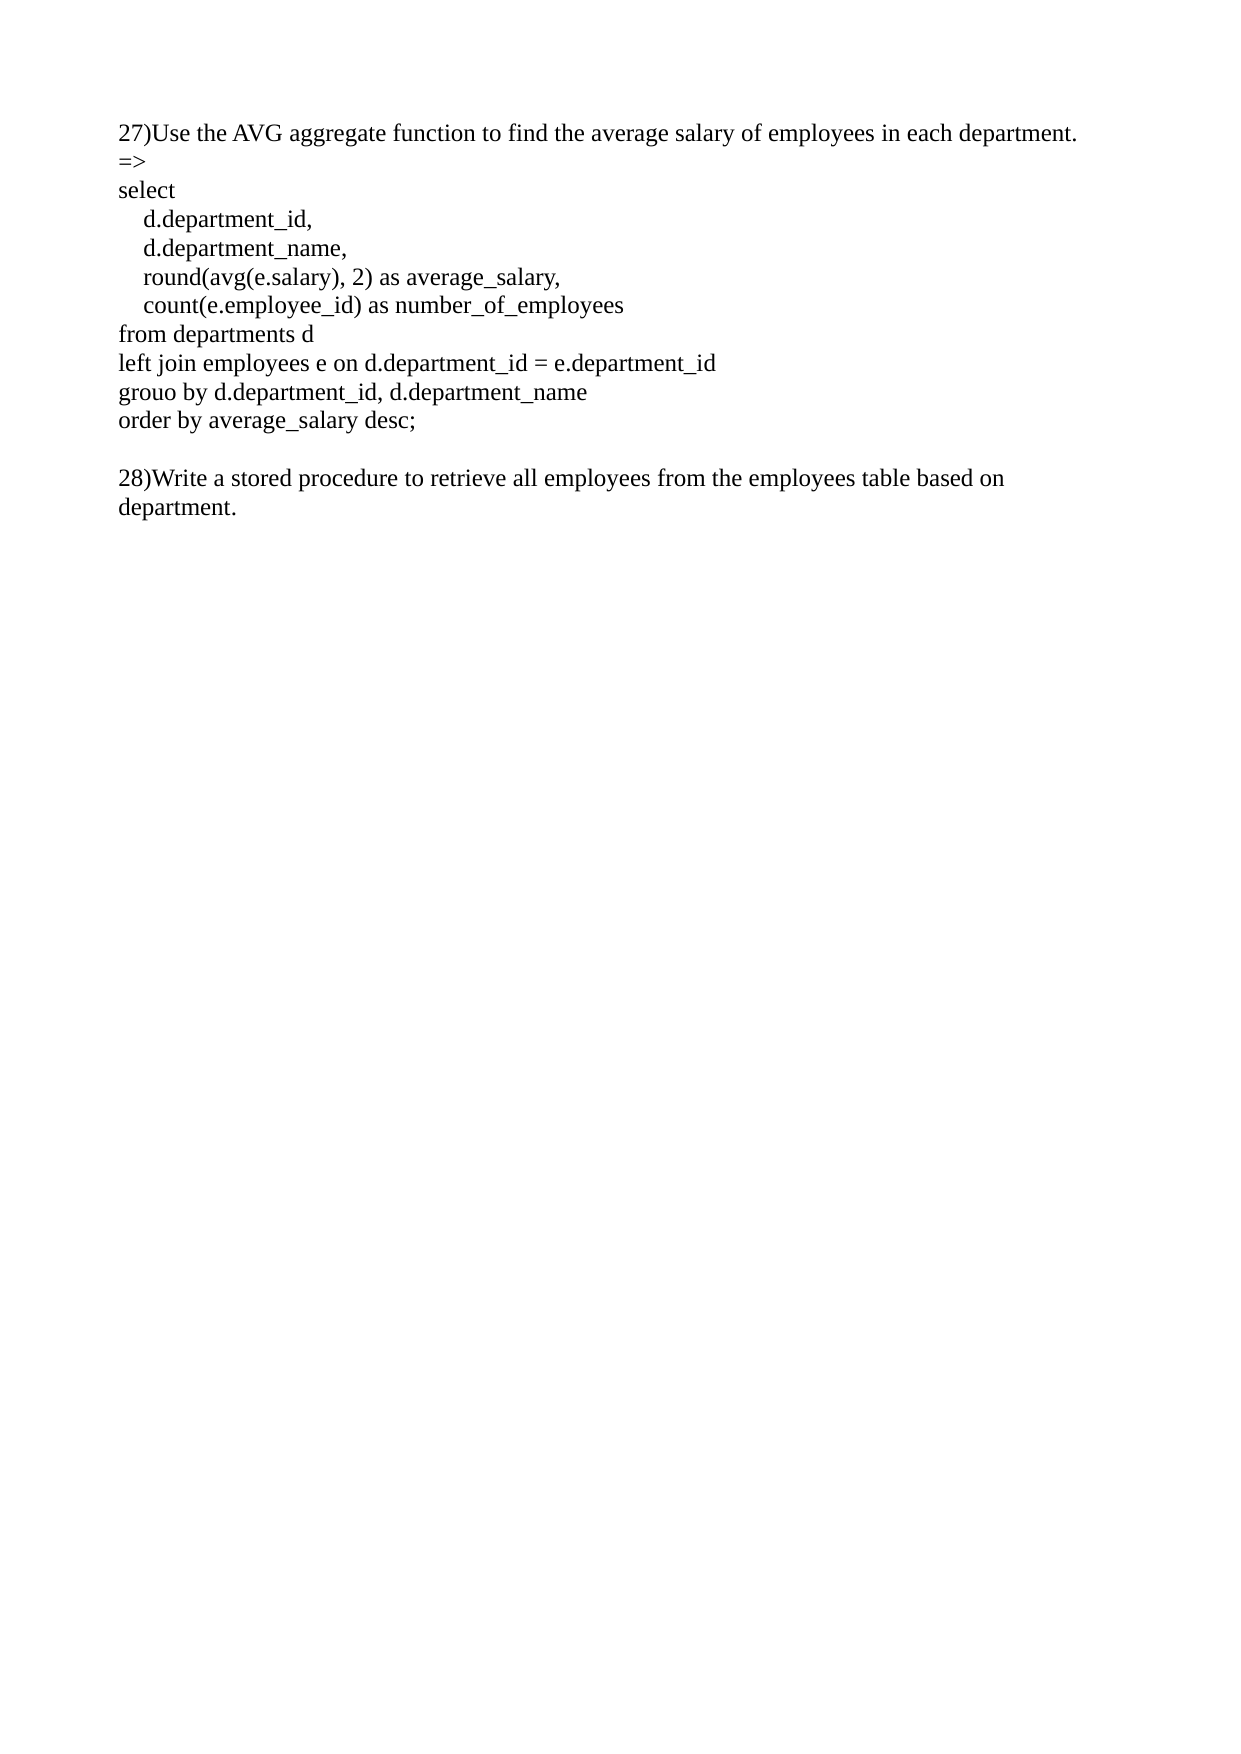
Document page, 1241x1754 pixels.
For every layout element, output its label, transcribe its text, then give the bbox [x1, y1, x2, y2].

text 27)Use the AVG aggregate function to find the average salary of employees in each department. [118, 118, 1122, 147]
text 28)Write a stored procedure to retrieve all employees from the employees table based on department. [118, 463, 1122, 521]
text grouo by d.department_id, d.department_name [118, 377, 1122, 406]
text count(e.employee_id) as number_of_employees [118, 291, 1122, 319]
text order by average_salary desc; [118, 406, 1122, 434]
text d.department_id, [118, 204, 1122, 233]
text d.department_name, [118, 233, 1122, 262]
text left join employees e on d.department_id = e.department_id [118, 348, 1122, 377]
text round(avg(e.salary), 2) as average_salary, [118, 262, 1122, 291]
text => [118, 147, 1122, 176]
text select [118, 176, 1122, 204]
text from departments d [118, 319, 1122, 348]
